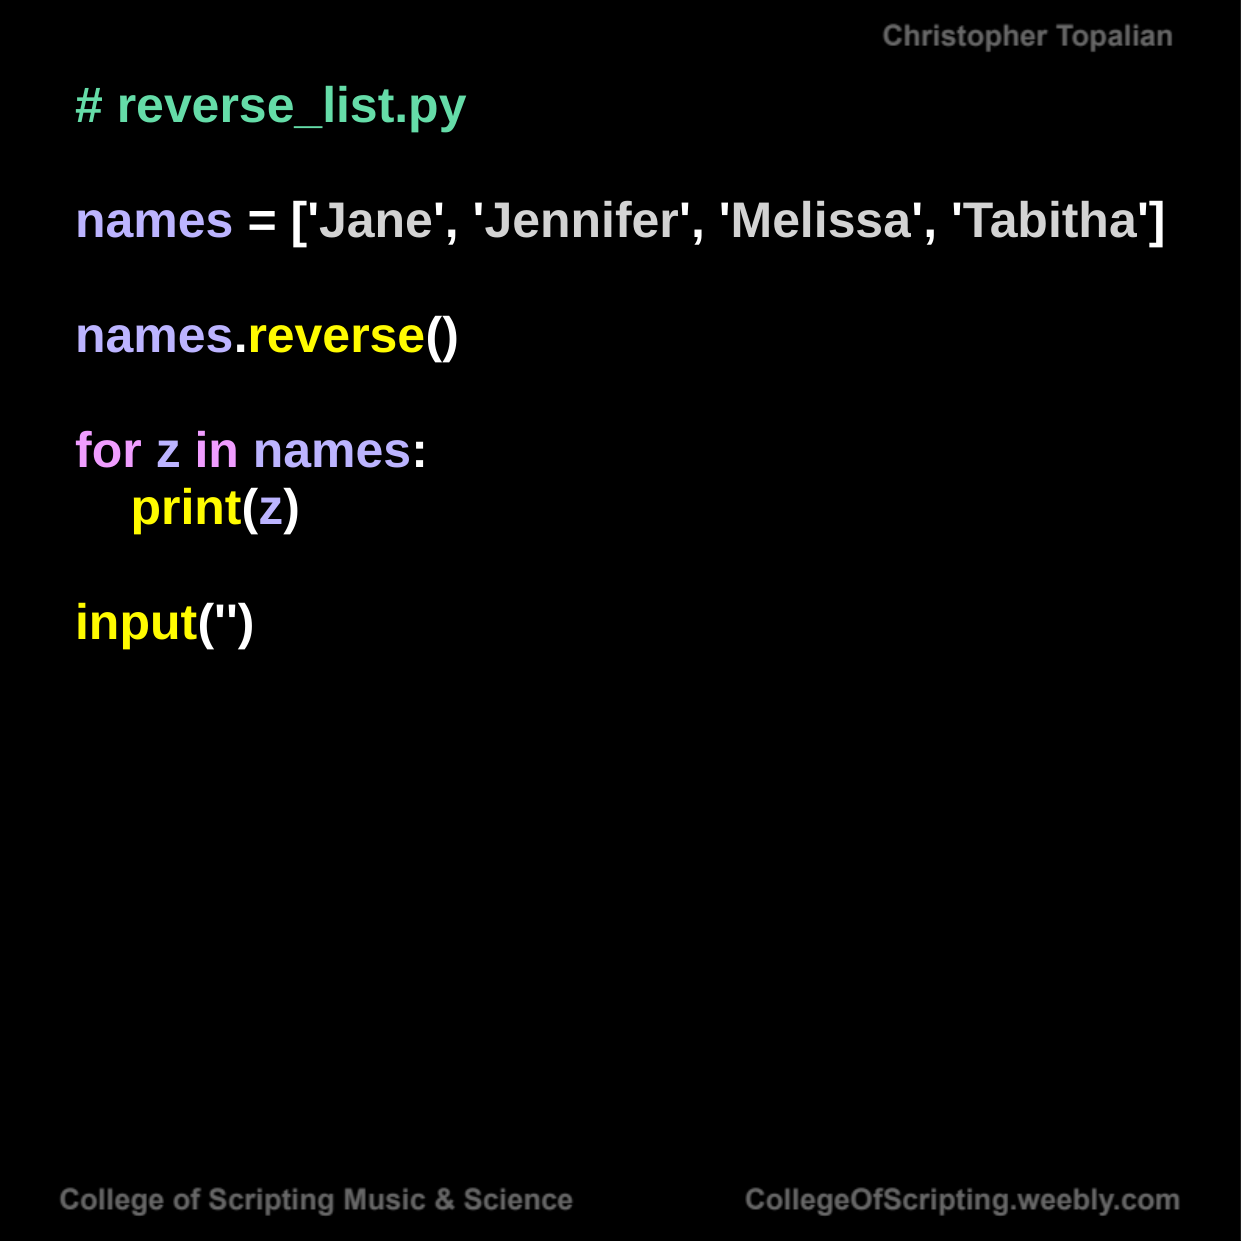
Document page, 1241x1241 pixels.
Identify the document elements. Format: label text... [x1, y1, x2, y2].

text for z in names: [75, 420, 1166, 477]
text input('') [75, 592, 1166, 650]
text # reverse_list.py [75, 75, 1166, 132]
text print(z) [75, 477, 1166, 535]
text names = ['Jane', 'Jennifer', 'Melissa', 'Tabitha'] [75, 190, 1166, 247]
text names.reverse() [75, 305, 1166, 362]
